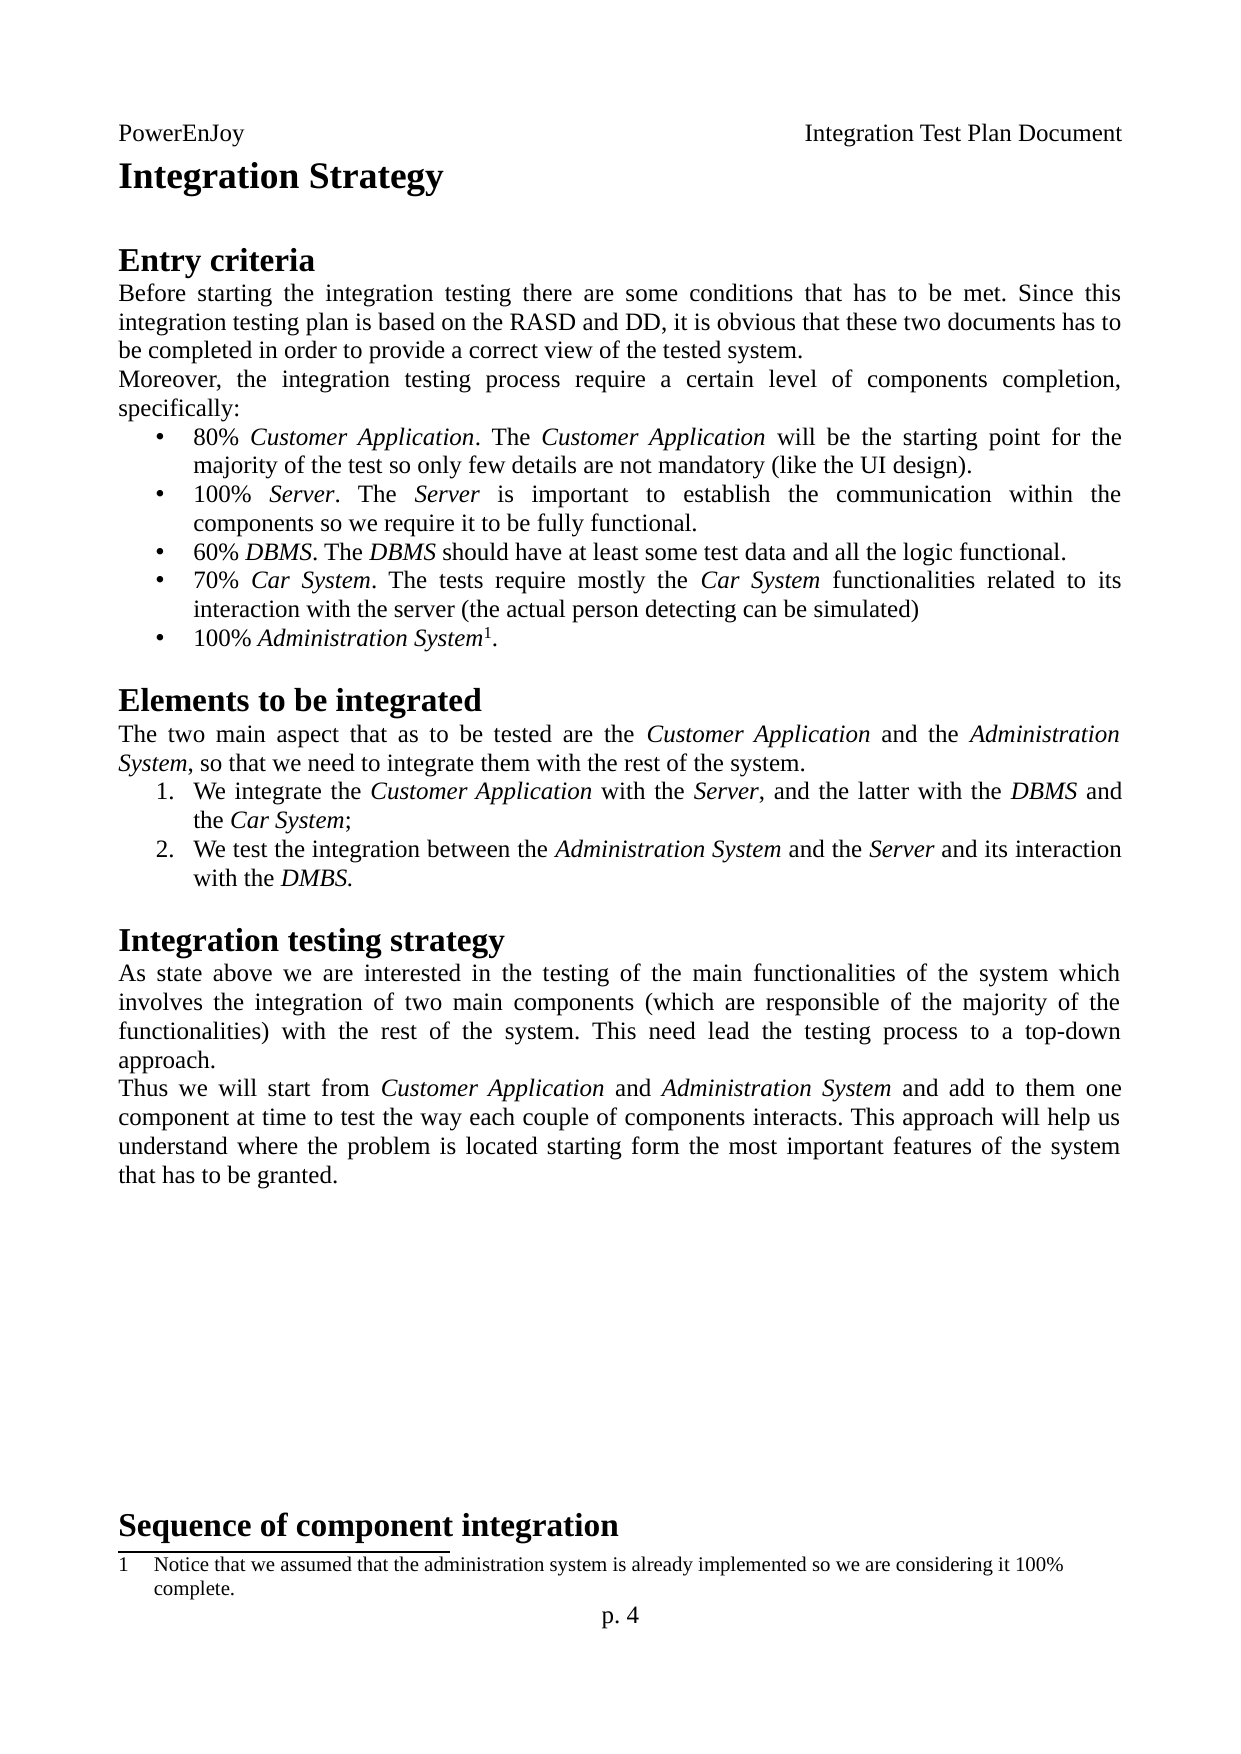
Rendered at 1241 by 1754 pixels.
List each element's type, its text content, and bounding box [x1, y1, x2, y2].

text Integration Strategy [118, 153, 1122, 197]
list 70% Car System. The tests require mostly the Car System functionalities related to its interaction with the server (the actual person detecting can be simulated) [156, 566, 1122, 623]
list 100% Server. The Server is important to establish the communication within the components so we require it to be fully functional. [156, 479, 1122, 537]
text Elements to be integrated [118, 681, 1122, 719]
text Sequence of component integration [118, 1505, 1122, 1543]
text Integration testing strategy [118, 920, 1122, 958]
text Thus we will start from Customer Application and Administration System and add to them one component at time to test the way each couple of components interacts. This approach will help us understand where the problem is located starting form the most important features of the system that has to be granted. [118, 1073, 1122, 1188]
text Entry criteria [118, 240, 1122, 278]
list We test the integration between the Administration System and the Server and its interaction with the DMBS. [156, 834, 1122, 891]
text Before starting the integration testing there are some conditions that has to be met. Since this integration testing plan is based on the RASD and DD, it is obvious that these two documents has to be completed in order to provide a correct view of the tested system. [118, 278, 1122, 364]
list 80% Customer Application. The Customer Application will be the starting point for the majority of the test so only few details are not mandatory (like the UI design). [156, 422, 1122, 479]
list We integrate the Customer Application with the Server, and the latter with the DBMS and the Car System; [156, 776, 1122, 834]
text Moreover, the integration testing process require a certain level of components completion, specifically: [118, 364, 1122, 422]
list 60% DBMS. The DBMS should have at least some test data and all the logic functional. [156, 537, 1122, 566]
text As state above we are interested in the testing of the main functionalities of the system which involves the integration of two main components (which are responsible of the majority of the functionalities) with the rest of the system. This need lead the testing process to a top-down approach. [118, 958, 1122, 1073]
list 100% Administration System. [156, 623, 1122, 652]
text The two main aspect that as to be tested are the Customer Application and the Administration System, so that we need to integrate them with the rest of the system. [118, 719, 1122, 776]
list Notice that we assumed that the administration system is already implemented so we are considering it 100% complete. [118, 1552, 1122, 1600]
